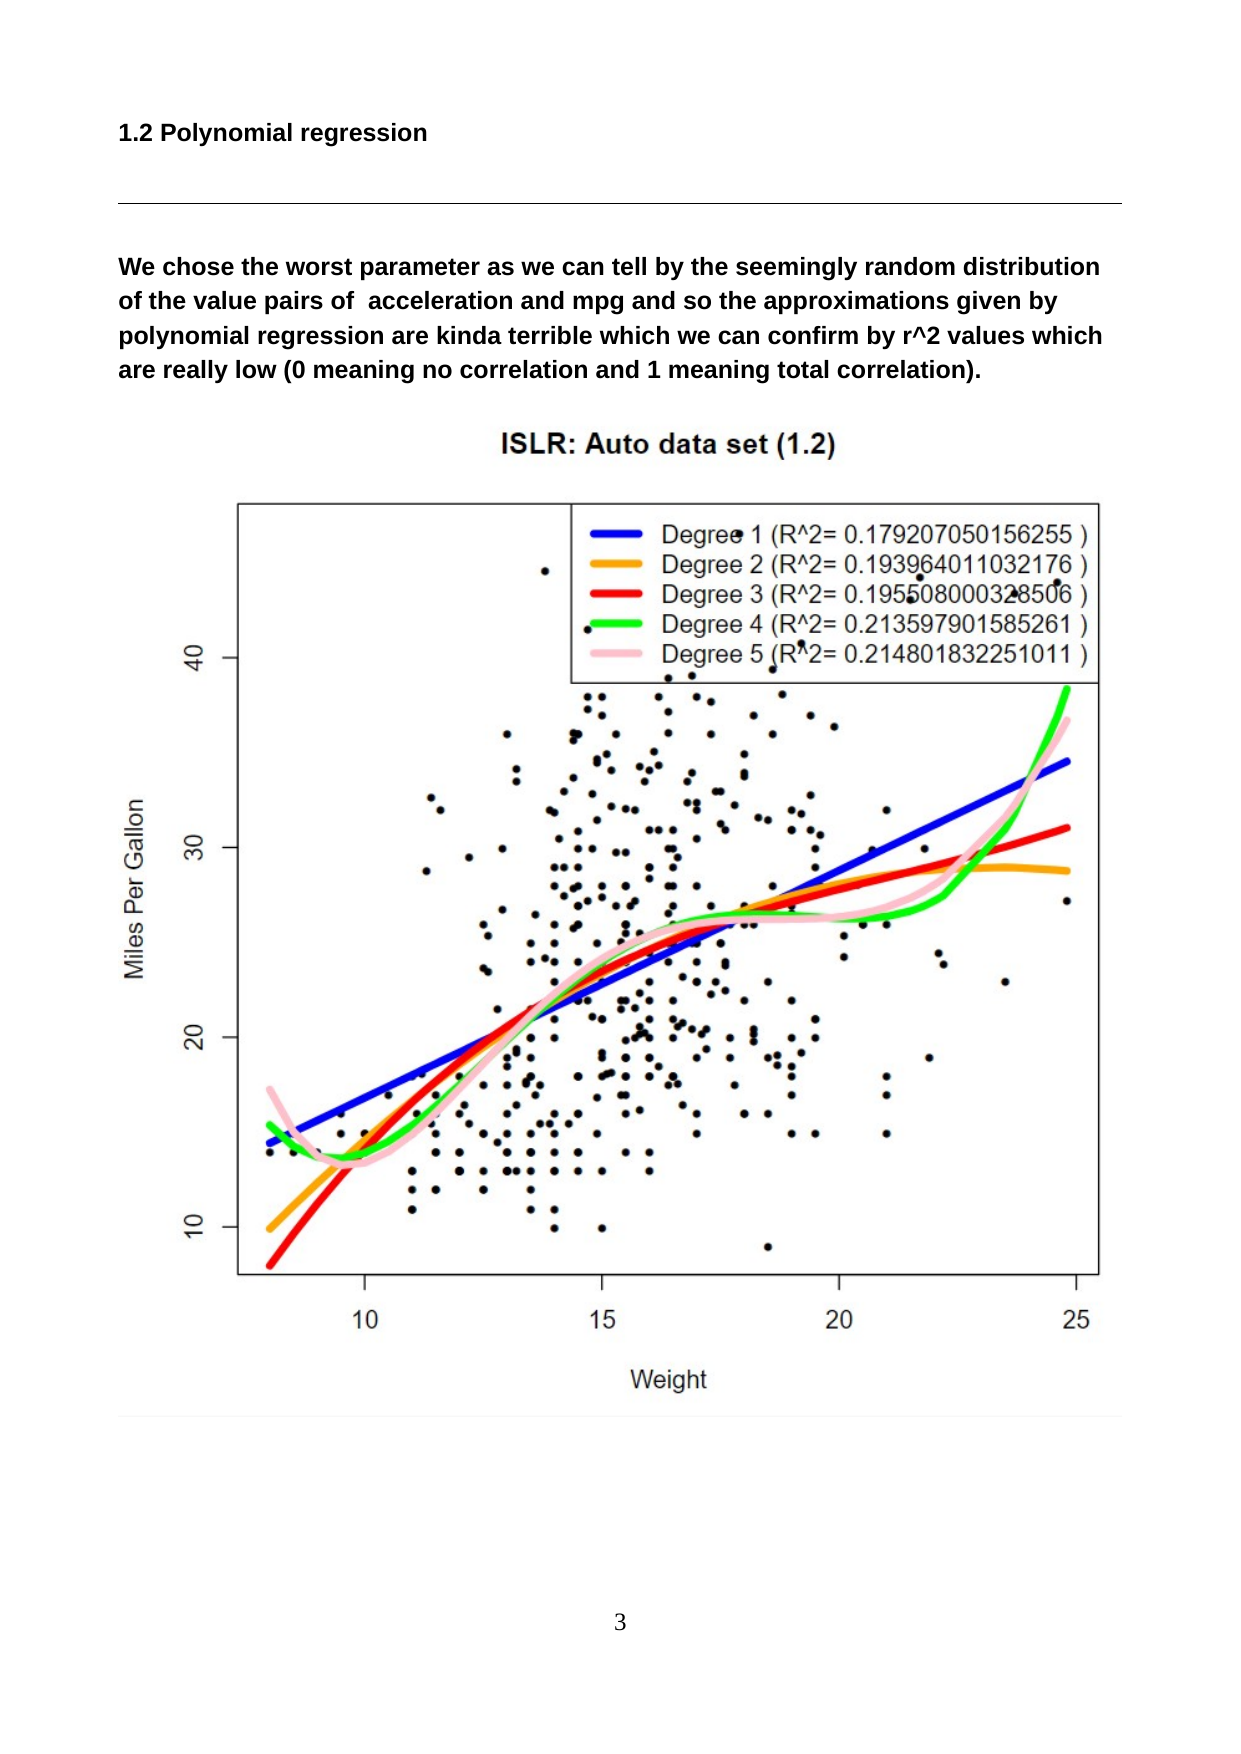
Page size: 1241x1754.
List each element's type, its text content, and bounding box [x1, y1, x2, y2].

picture [118, 404, 1123, 1417]
text 1.2 Polynomial regression [118, 118, 1122, 147]
text We chose the worst parameter as we can tell by the seemingly random distribution of the value pairs of acceleration and mpg and so the approximations given by polynomial regression are kinda terrible which we can confirm by r^2 values which are really low (0 meaning no correlation and 1 meaning total correlation). [118, 252, 1122, 384]
